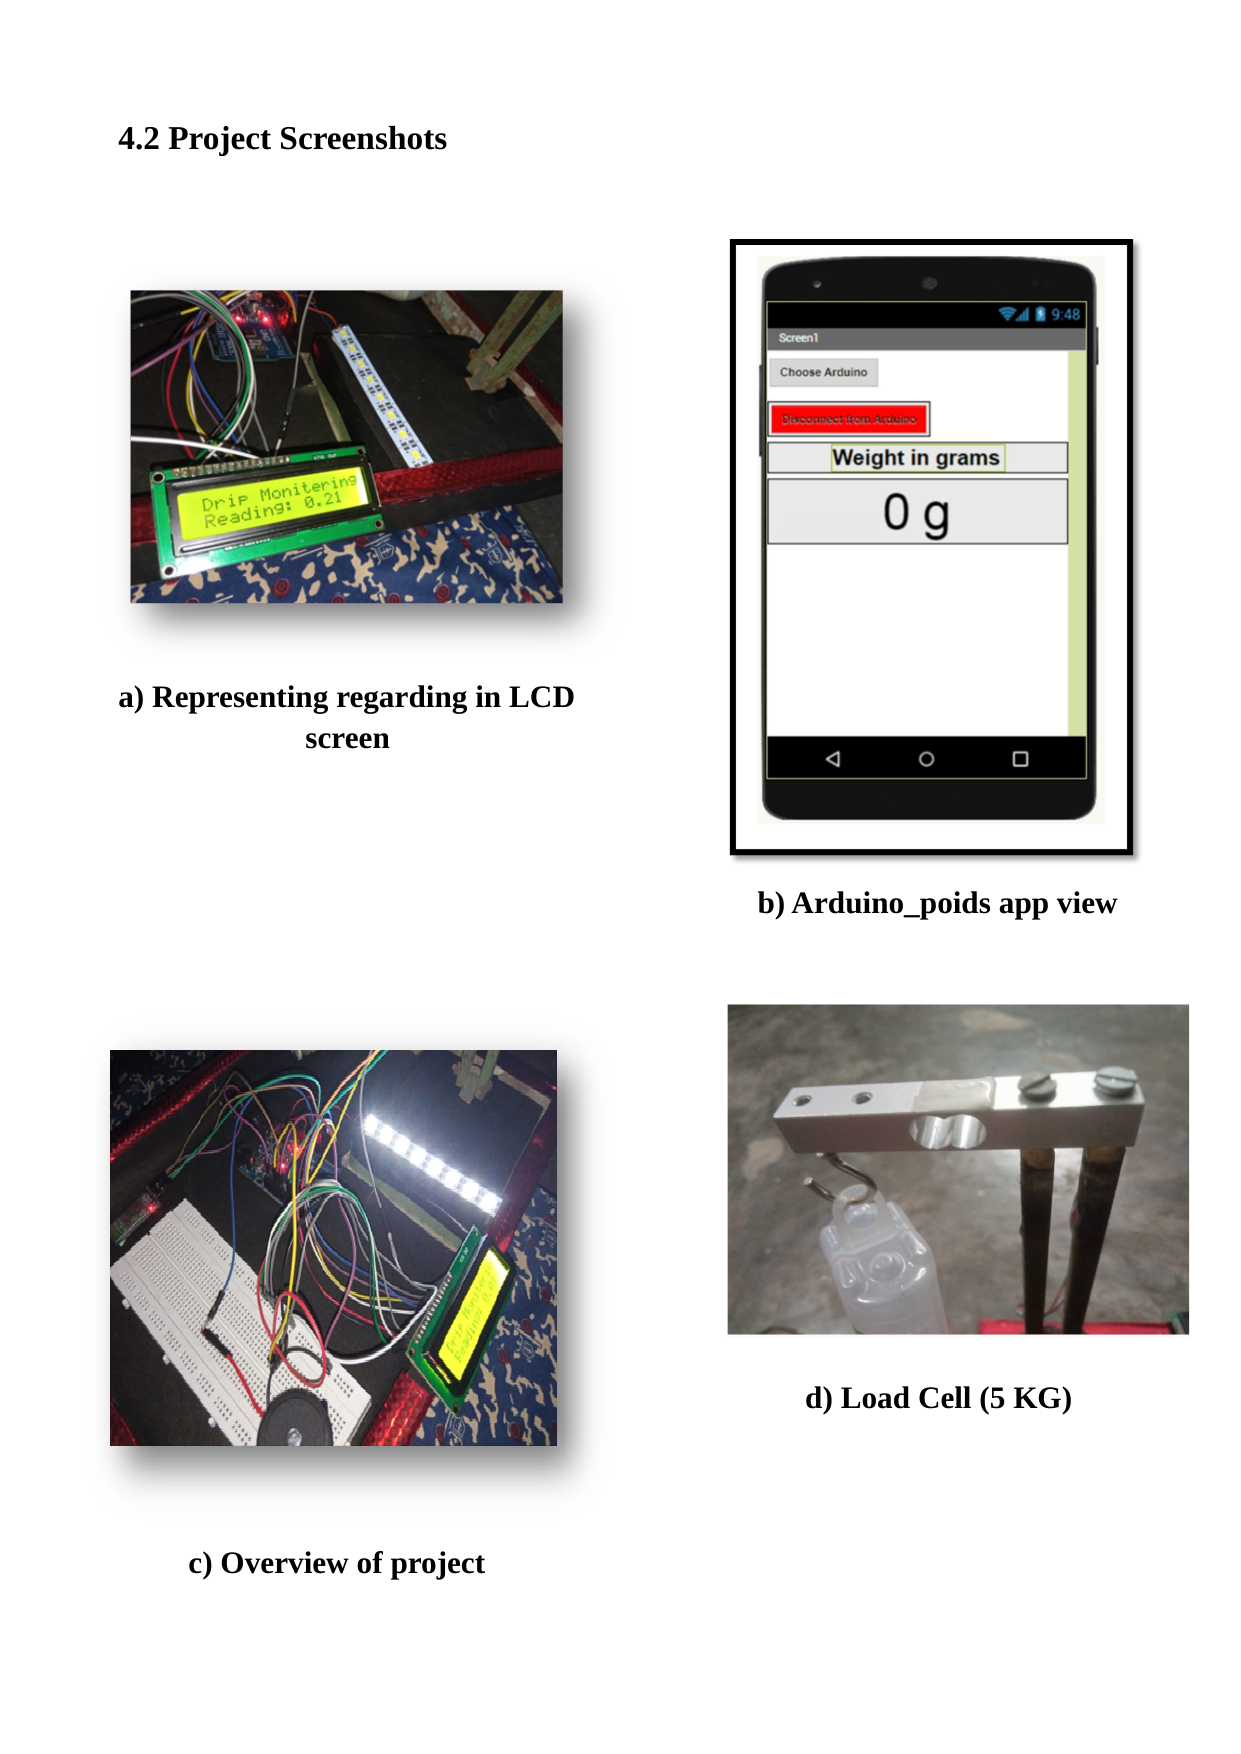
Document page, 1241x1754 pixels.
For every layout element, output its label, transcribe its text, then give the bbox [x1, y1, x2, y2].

picture [96, 258, 633, 671]
picture [725, 234, 1146, 868]
text b) Arduino_poids app view [118, 884, 1122, 920]
picture [727, 1004, 1190, 1338]
picture [79, 1010, 618, 1528]
text c) Overview of project [118, 1544, 1122, 1580]
text a) Representing regarding in LCD [118, 678, 725, 714]
text 4.2 Project Screenshots [118, 118, 1122, 156]
text screen [118, 719, 725, 755]
text d) Load Cell (5 KG) [618, 1379, 1122, 1415]
